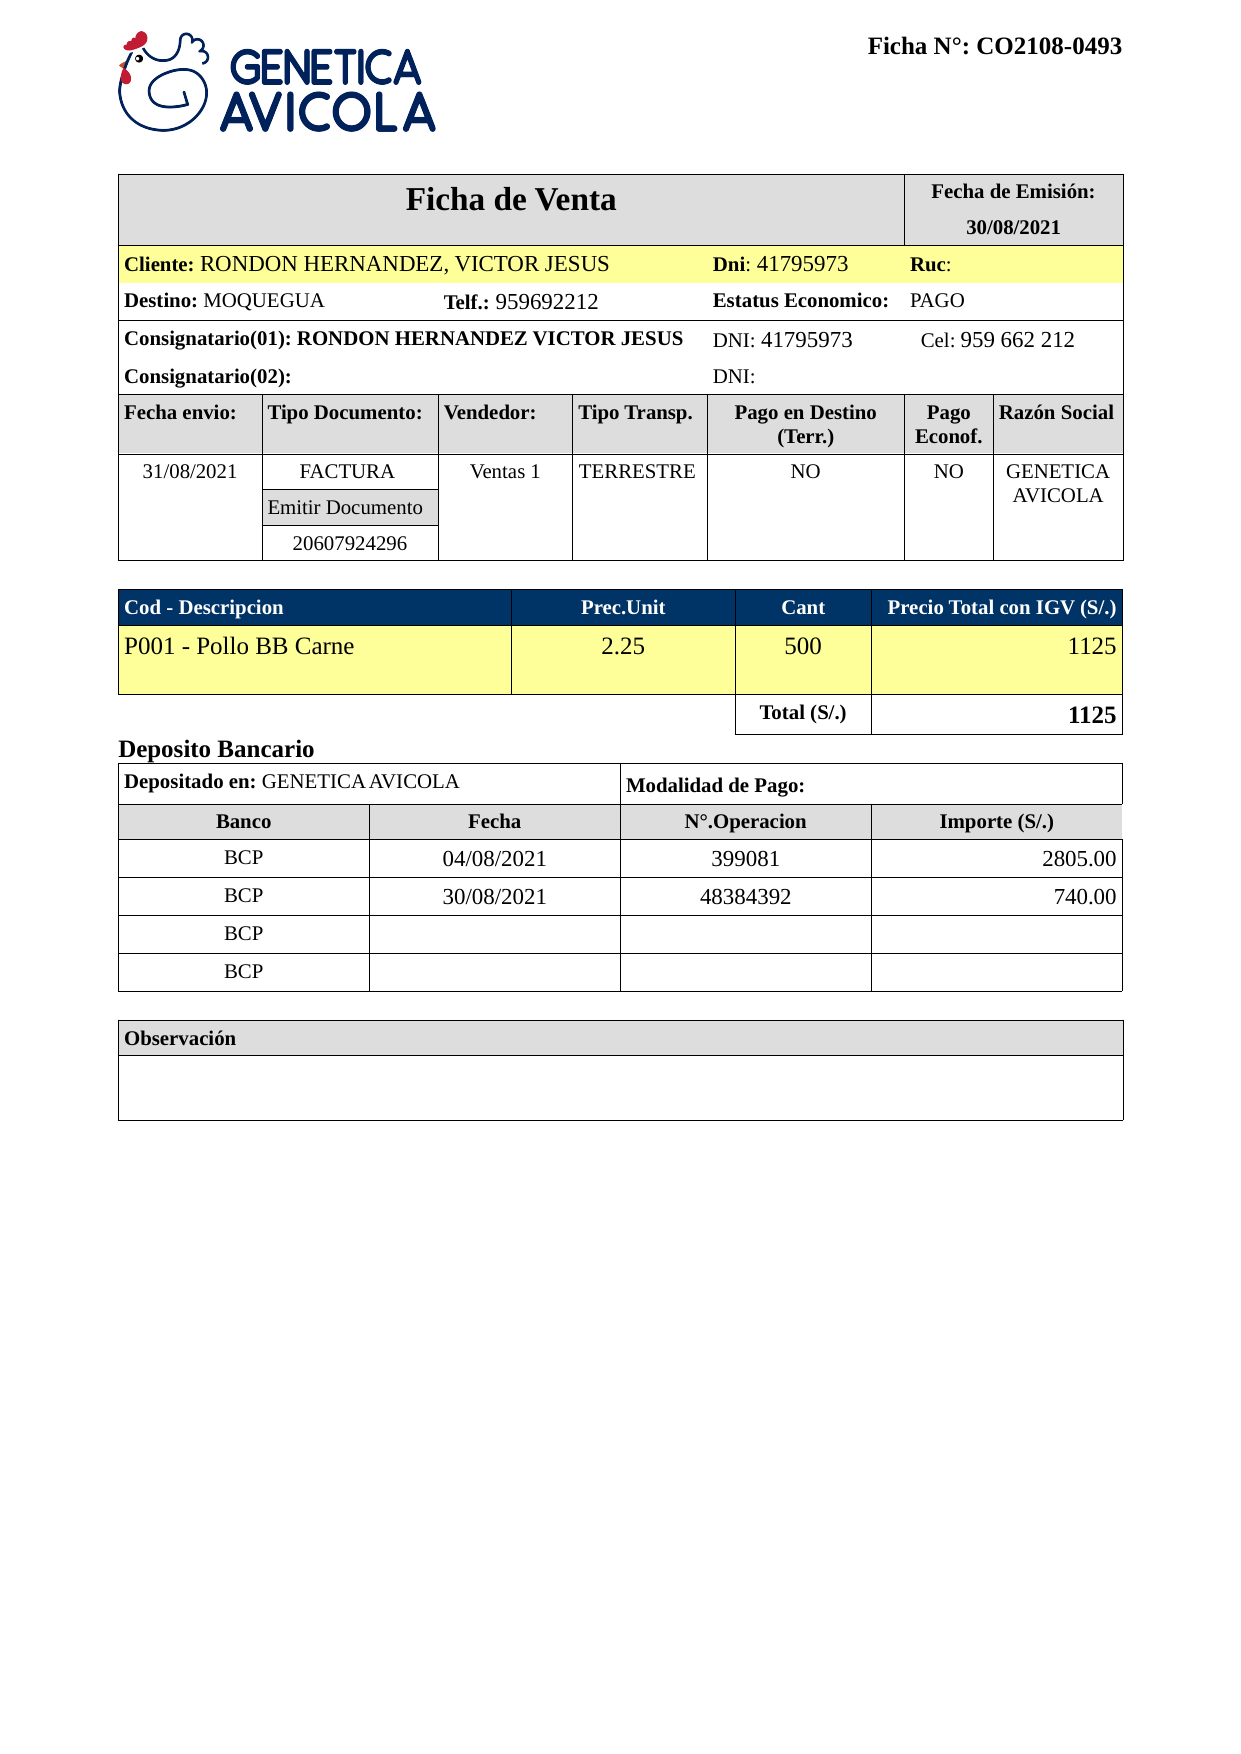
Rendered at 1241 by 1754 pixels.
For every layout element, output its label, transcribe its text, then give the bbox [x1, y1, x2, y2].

text Deposito Bancario [118, 734, 1122, 763]
table_cell Emitir Documento [263, 490, 438, 525]
table_cell BCP [119, 916, 369, 953]
table_cell Ruc: [904, 246, 1123, 283]
table_cell Ventas 1 [439, 455, 572, 560]
table_header Prec.Unit [512, 590, 735, 625]
table_cell [872, 954, 1122, 991]
table_cell [118, 695, 511, 734]
table_cell Dni: 41795973 [707, 246, 904, 283]
table_cell PAGO [904, 283, 1123, 320]
table_cell 48384392 [621, 878, 871, 915]
table_cell NO [905, 455, 993, 560]
table_cell N°.Operacion [621, 805, 871, 839]
table_cell Pago en Destino (Terr.) [708, 395, 904, 453]
table_header Observación [119, 1021, 1123, 1055]
table_cell [511, 695, 735, 734]
table_header Ficha de Venta [119, 175, 904, 245]
table_cell Estatus Economico: [707, 283, 904, 320]
table_cell NO [708, 455, 904, 560]
table_cell GENETICA AVICOLA [994, 455, 1123, 560]
table_cell [621, 916, 871, 953]
table_cell Tipo Documento: [263, 395, 438, 453]
table_cell Consignatario(02): [119, 358, 707, 394]
table_cell BCP [119, 878, 369, 915]
table_header Modalidad de Pago: [621, 764, 1122, 803]
table_cell Pago Econof. [905, 395, 993, 453]
table_cell DNI: [707, 358, 1123, 394]
table_cell [621, 954, 871, 991]
table_cell Cel: 959 662 212 [915, 321, 1123, 358]
table_cell 399081 [621, 840, 871, 877]
table_header Precio Total con IGV (S/.) [872, 590, 1122, 625]
table_cell Consignatario(01): RONDON HERNANDEZ VICTOR JESUS [119, 321, 707, 358]
table_cell BCP [119, 954, 369, 991]
table_cell 2.25 [512, 626, 735, 694]
table_header Cant [736, 590, 871, 625]
table_cell Cliente: RONDON HERNANDEZ, VICTOR JESUS [119, 246, 707, 283]
table_cell Fecha [370, 805, 620, 839]
table_cell Fecha envio: [119, 395, 262, 453]
table_cell BCP [119, 840, 369, 877]
table_cell Total (S/.) [736, 695, 871, 734]
table_header Cod - Descripcion [119, 590, 511, 625]
table_cell DNI: 41795973 [707, 321, 915, 358]
table_cell Tipo Transp. [573, 395, 707, 453]
table_cell 1125 [872, 695, 1122, 734]
table_cell FACTURA [263, 455, 438, 489]
table_cell [370, 954, 620, 991]
picture [118, 31, 436, 132]
table_cell Vendedor: [439, 395, 572, 453]
table_cell 04/08/2021 [370, 840, 620, 877]
table_cell 740.00 [872, 878, 1122, 915]
table_cell Destino: MOQUEGUA [119, 283, 438, 320]
table_cell Importe (S/.) [872, 805, 1122, 839]
table_header Depositado en: GENETICA AVICOLA [119, 764, 620, 803]
table_cell Banco [119, 805, 369, 839]
table_cell 30/08/2021 [905, 209, 1123, 245]
table_cell TERRESTRE [573, 455, 707, 560]
table_cell Razón Social [994, 395, 1123, 453]
table_header Fecha de Emisión: [905, 175, 1123, 209]
table_cell [119, 1056, 1123, 1119]
table_cell 30/08/2021 [370, 878, 620, 915]
table_cell P001 - Pollo BB Carne [119, 626, 511, 694]
table_cell 2805.00 [872, 840, 1122, 877]
table_cell 31/08/2021 [119, 455, 262, 560]
table_cell [872, 916, 1122, 953]
table_cell Telf.: 959692212 [438, 283, 707, 320]
table_cell 20607924296 [263, 526, 438, 560]
table_cell 1125 [872, 626, 1122, 694]
table_cell 500 [736, 626, 871, 694]
table_cell [370, 916, 620, 953]
